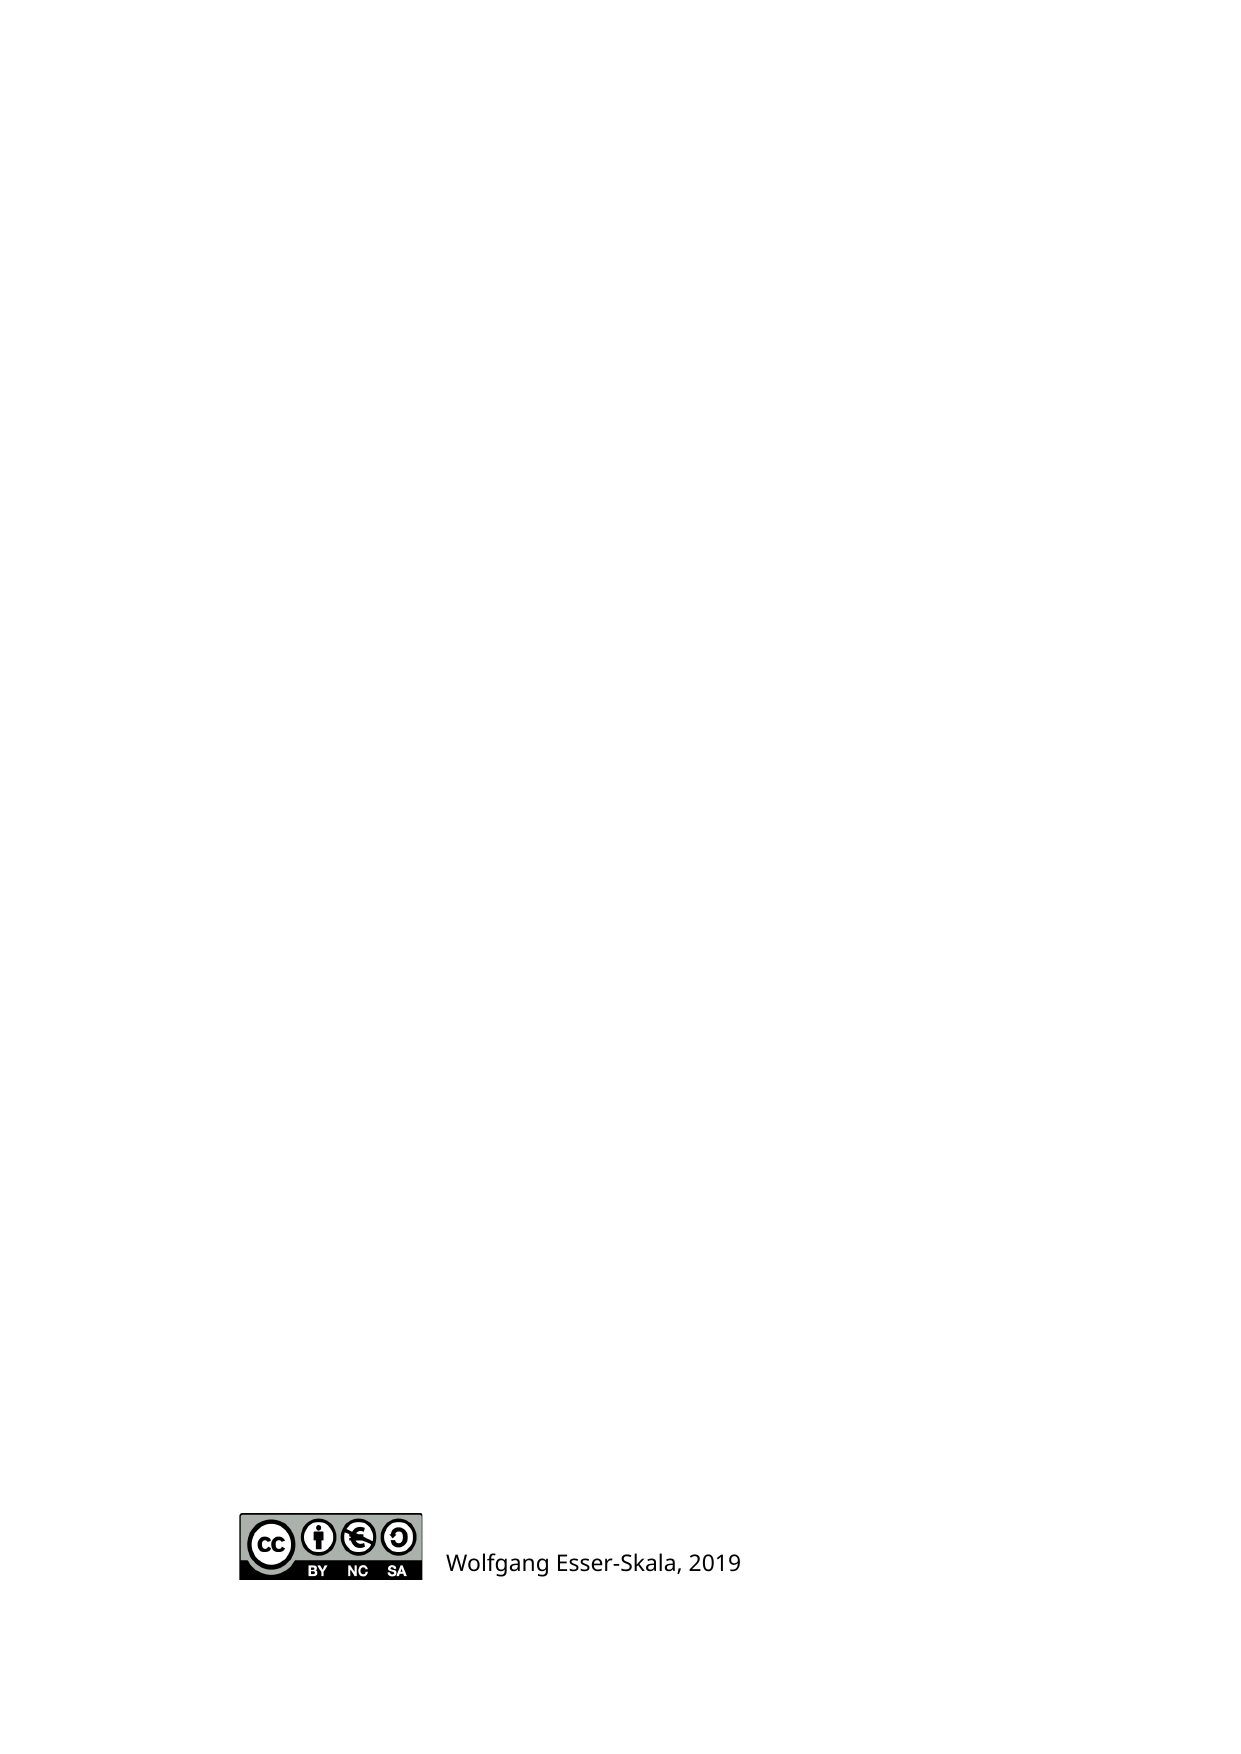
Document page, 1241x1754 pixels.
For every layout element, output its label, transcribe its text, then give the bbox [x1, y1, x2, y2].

picture [239, 1513, 423, 1580]
text Wolfgang Esser-Skala, 2019 [423, 1546, 1122, 1578]
